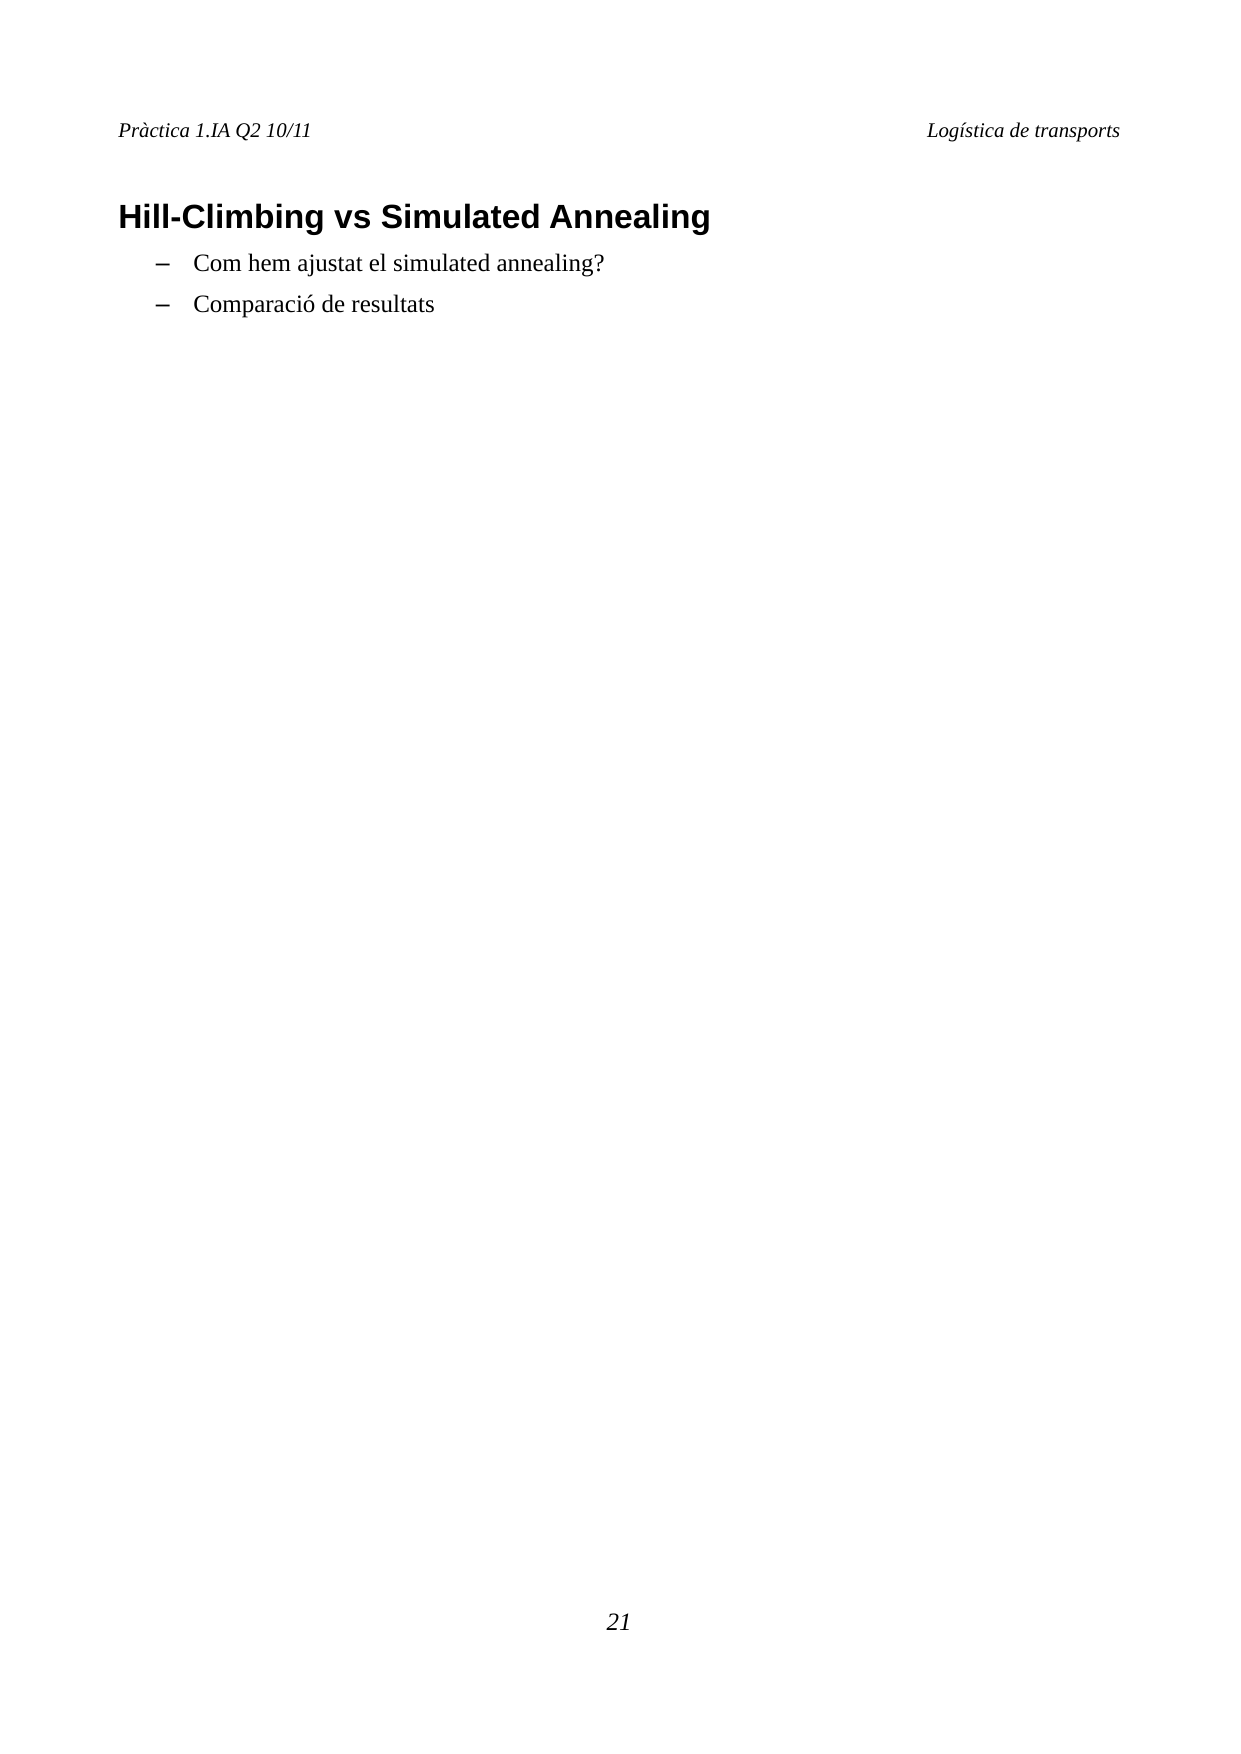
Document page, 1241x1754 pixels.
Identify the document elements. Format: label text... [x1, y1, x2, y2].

list Com hem ajustat el simulated annealing? [156, 248, 1122, 277]
list Comparació de resultats [156, 289, 1122, 318]
subtitle Hill-Climbing vs Simulated Annealing [118, 197, 1122, 235]
